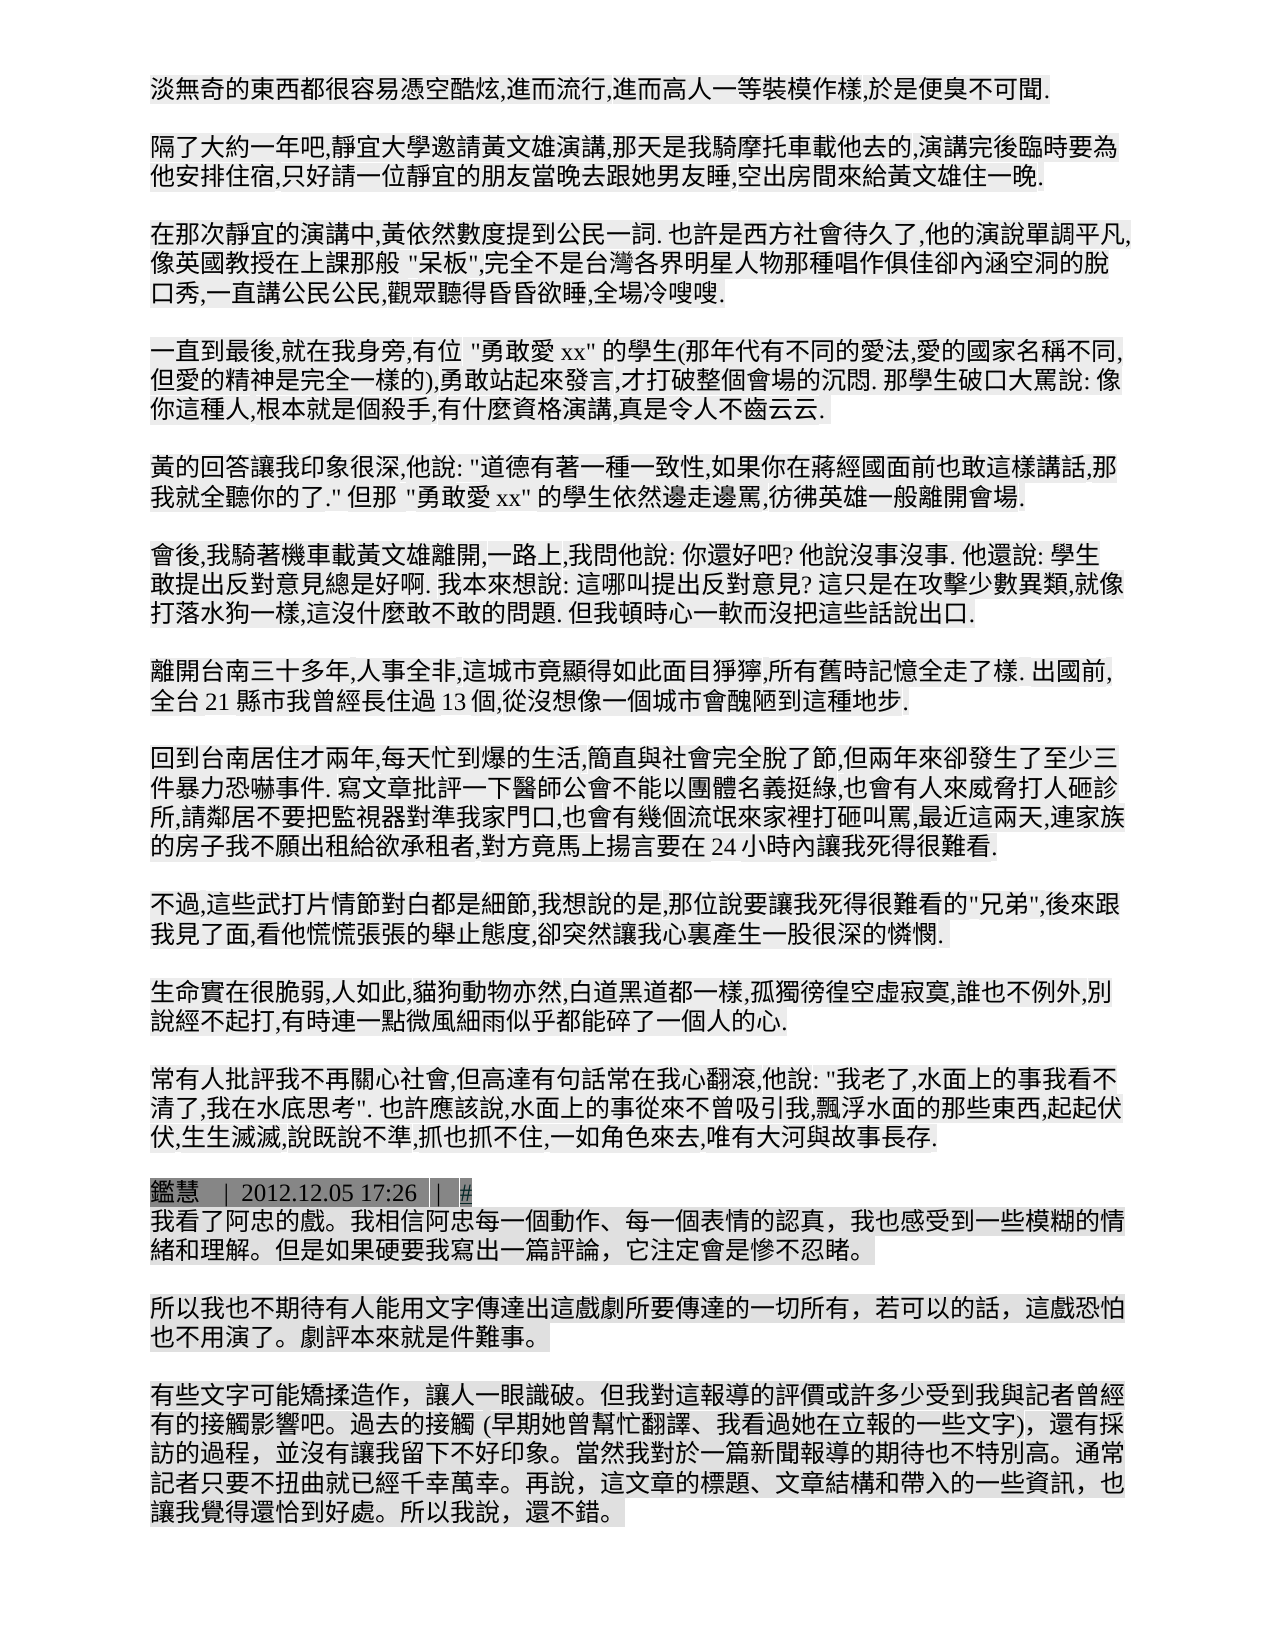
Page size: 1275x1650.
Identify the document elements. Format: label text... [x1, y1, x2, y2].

text 鑑慧 | 2012.12.05 17:26 | # [150, 1178, 1125, 1207]
text 有些詞原本平常,但經過某種污染便走了樣. 三十年前,在台灣,如果有人提到公民一詞,大概只會讓人聯想到可笑的 "公民與道德" 學校教條科目. 二十年前,在台灣,"公民" 變成一種反抗概念,但很快地便沾滿虛榮而臭不可聞.如今只要有人說自己是什麼公民,我馬上會懷疑兩件事: 第一是他的人品,第二是他的智商. 二十年前,黃文雄在消失26年後又再度現身人間返回台灣時,我透過據說是黃銷聲匿跡那幾十年之中全台灣唯一或唯二知其下落的陳菊之居間介紹,邀請黃文雄來台中給核四公投的成員演講,題目便是公民社會. 那天,我特地搭火車去台北接他南下. 在這之前,我當然沒見過他,只見過他在刺蔣案發現場被逮捕時挺起胸膛的那張照片.但在台北火車站大門口洶湧的人潮裏,我卻憑直覺馬上認出他. 見了面,他遞給我一本Roy Bhaskar的 A Realist Theory of Science 做為見面禮;一路上我們談了很多,老實說,那是我第一次聽到有人以一種不同於 "公民與道德" 的方式使用 "公民" 一詞. 在那個年代,我對這詞是尊敬的,但沒多久便讓人覺得真是笨得難以恭維,進而想吐. 類似詞彙很多,例如霸權,例如書寫(我只會說 "寫東西"),例如論述(我還是只會說一個 "寫" 字)等,這些詞,在西方一逕平常到底,無任何附帶裝飾意涵,在台灣卻不然,似乎不管再怎麼平淡無奇的東西都很容易憑空酷炫,進而流行,進而高人一等裝模作樣,於是便臭不可聞. 隔了大約一年吧,靜宜大學邀請黃文雄演講,那天是我騎摩托車載他去的,演講完後臨時要為他安排住宿,只好請一位靜宜的朋友當晚去跟她男友睡,空出房間來給黃文雄住一晚. 在那次靜宜的演講中,黃依然數度提到公民一詞. 也許是西方社會待久了,他的演說單調平凡,像英國教授在上課那般 "呆板",完全不是台灣各界明星人物那種唱作俱佳卻內涵空洞的脫口秀,一直講公民公民,觀眾聽得昏昏欲睡,全場冷嗖嗖. 一直到最後,就在我身旁,有位 "勇敢愛xx" 的學生(那年代有不同的愛法,愛的國家名稱不同,但愛的精神是完全一樣的),勇敢站起來發言,才打破整個會場的沉悶. 那學生破口大罵說: 像你這種人,根本就是個殺手,有什麼資格演講,真是令人不齒云云. 黃的回答讓我印象很深,他說: "道德有著一種一致性,如果你在蔣經國面前也敢這樣講話,那我就全聽你的了." 但那 "勇敢愛xx" 的學生依然邊走邊罵,彷彿英雄一般離開會場. 會後,我騎著機車載黃文雄離開,一路上,我問他說: 你還好吧? 他說沒事沒事. 他還說: 學生敢提出反對意見總是好啊. 我本來想說: 這哪叫提出反對意見? 這只是在攻擊少數異類,就像打落水狗一樣,這沒什麼敢不敢的問題. 但我頓時心一軟而沒把這些話說出口. 離開台南三十多年,人事全非,這城市竟顯得如此面目猙獰,所有舊時記憶全走了樣. 出國前,全台21 縣市我曾經長住過13個,從沒想像一個城市會醜陋到這種地步. 回到台南居住才兩年,每天忙到爆的生活,簡直與社會完全脫了節,但兩年來卻發生了至少三件暴力恐嚇事件. 寫文章批評一下醫師公會不能以團體名義挺綠,也會有人來威脅打人砸診所,請鄰居不要把監視器對準我家門口,也會有幾個流氓來家裡打砸叫罵,最近這兩天,連家族的房子我不願出租給欲承租者,對方竟馬上揚言要在24小時內讓我死得很難看. 不過,這些武打片情節對白都是細節,我想說的是,那位說要讓我死得很難看的"兄弟",後來跟我見了面,看他慌慌張張的舉止態度,卻突然讓我心裏產生一股很深的憐憫. 生命實在很脆弱,人如此,貓狗動物亦然,白道黑道都一樣,孤獨徬徨空虛寂寞,誰也不例外,別說經不起打,有時連一點微風細雨似乎都能碎了一個人的心. 常有人批評我不再關心社會,但高達有句話常在我心翻滾,他說: "我老了,水面上的事我看不清了,我在水底思考". 也許應該說,水面上的事從來不曾吸引我,飄浮水面的那些東西,起起伏伏,生生滅滅,說既說不準,抓也抓不住,一如角色來去,唯有大河與故事長存. [150, 75, 1125, 1153]
text 我看了阿忠的戲。我相信阿忠每一個動作、每一個表情的認真，我也感受到一些模糊的情緒和理解。但是如果硬要我寫出一篇評論，它注定會是慘不忍睹。 所以我也不期待有人能用文字傳達出這戲劇所要傳達的一切所有，若可以的話，這戲恐怕也不用演了。劇評本來就是件難事。 有些文字可能矯揉造作，讓人一眼識破。但我對這報導的評價或許多少受到我與記者曾經有的接觸影響吧。過去的接觸 (早期她曾幫忙翻譯、我看過她在立報的一些文字)，還有採訪的過程，並沒有讓我留下不好印象。當然我對於一篇新聞報導的期待也不特別高。通常記者只要不扭曲就已經千幸萬幸。再說，這文章的標題、文章結構和帶入的一些資訊，也讓我覺得還恰到好處。所以我說，還不錯。 [150, 1207, 1125, 1556]
